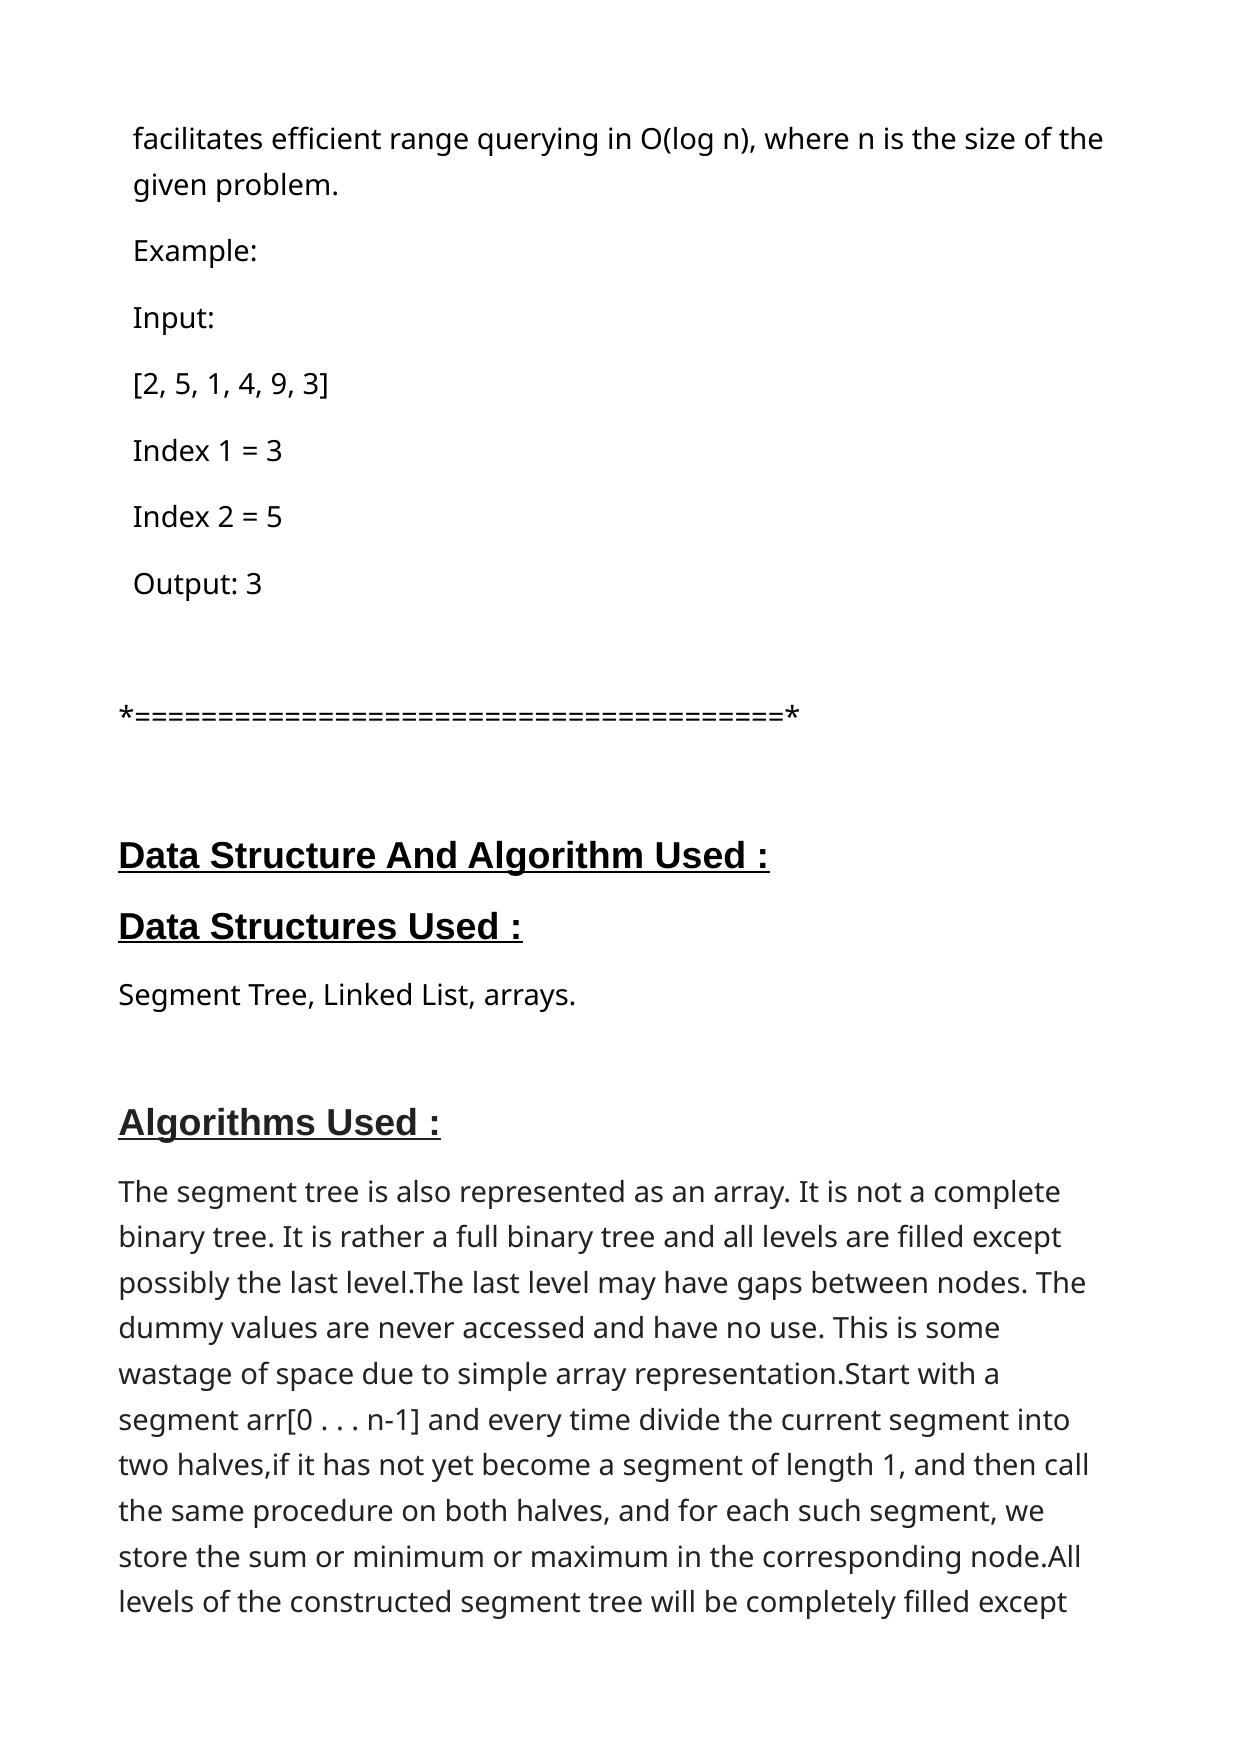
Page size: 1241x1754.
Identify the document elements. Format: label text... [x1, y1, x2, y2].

text Algorithms Used : [118, 1100, 1110, 1143]
text Example: [133, 230, 1110, 270]
text Index 2 = 5 [133, 497, 1110, 536]
text Segment Tree, Linked List, arrays. [118, 974, 1110, 1014]
text [2, 5, 1, 4, 9, 3] [133, 363, 1110, 403]
text The segment tree is also represented as an array. It is not a complete binary tree. It is rather a full binary tree and all levels are filled except possibly the last level.The last level may have gaps between nodes. The dummy values are never accessed and have no use. This is some wastage of space due to simple array representation.Start with a segment arr[0 . . . n-1] and every time divide the current segment into two halves,if it has not yet become a segment of length 1, and then call the same procedure on both halves, and for each such segment, we store the sum or minimum or maximum in the corresponding node.All levels of the constructed segment tree will be completely filled except [118, 1171, 1110, 1621]
text Input: [133, 297, 1110, 337]
text Index 1 = 3 [133, 430, 1110, 470]
text Data Structures Used : [118, 904, 1110, 947]
text Data Structure And Algorithm Used : [118, 833, 1110, 876]
text *=======================================* [118, 696, 1110, 736]
text Output: 3 [133, 563, 1110, 603]
text facilitates efficient range querying in O(log n), where n is the size of the given problem. [133, 118, 1110, 203]
